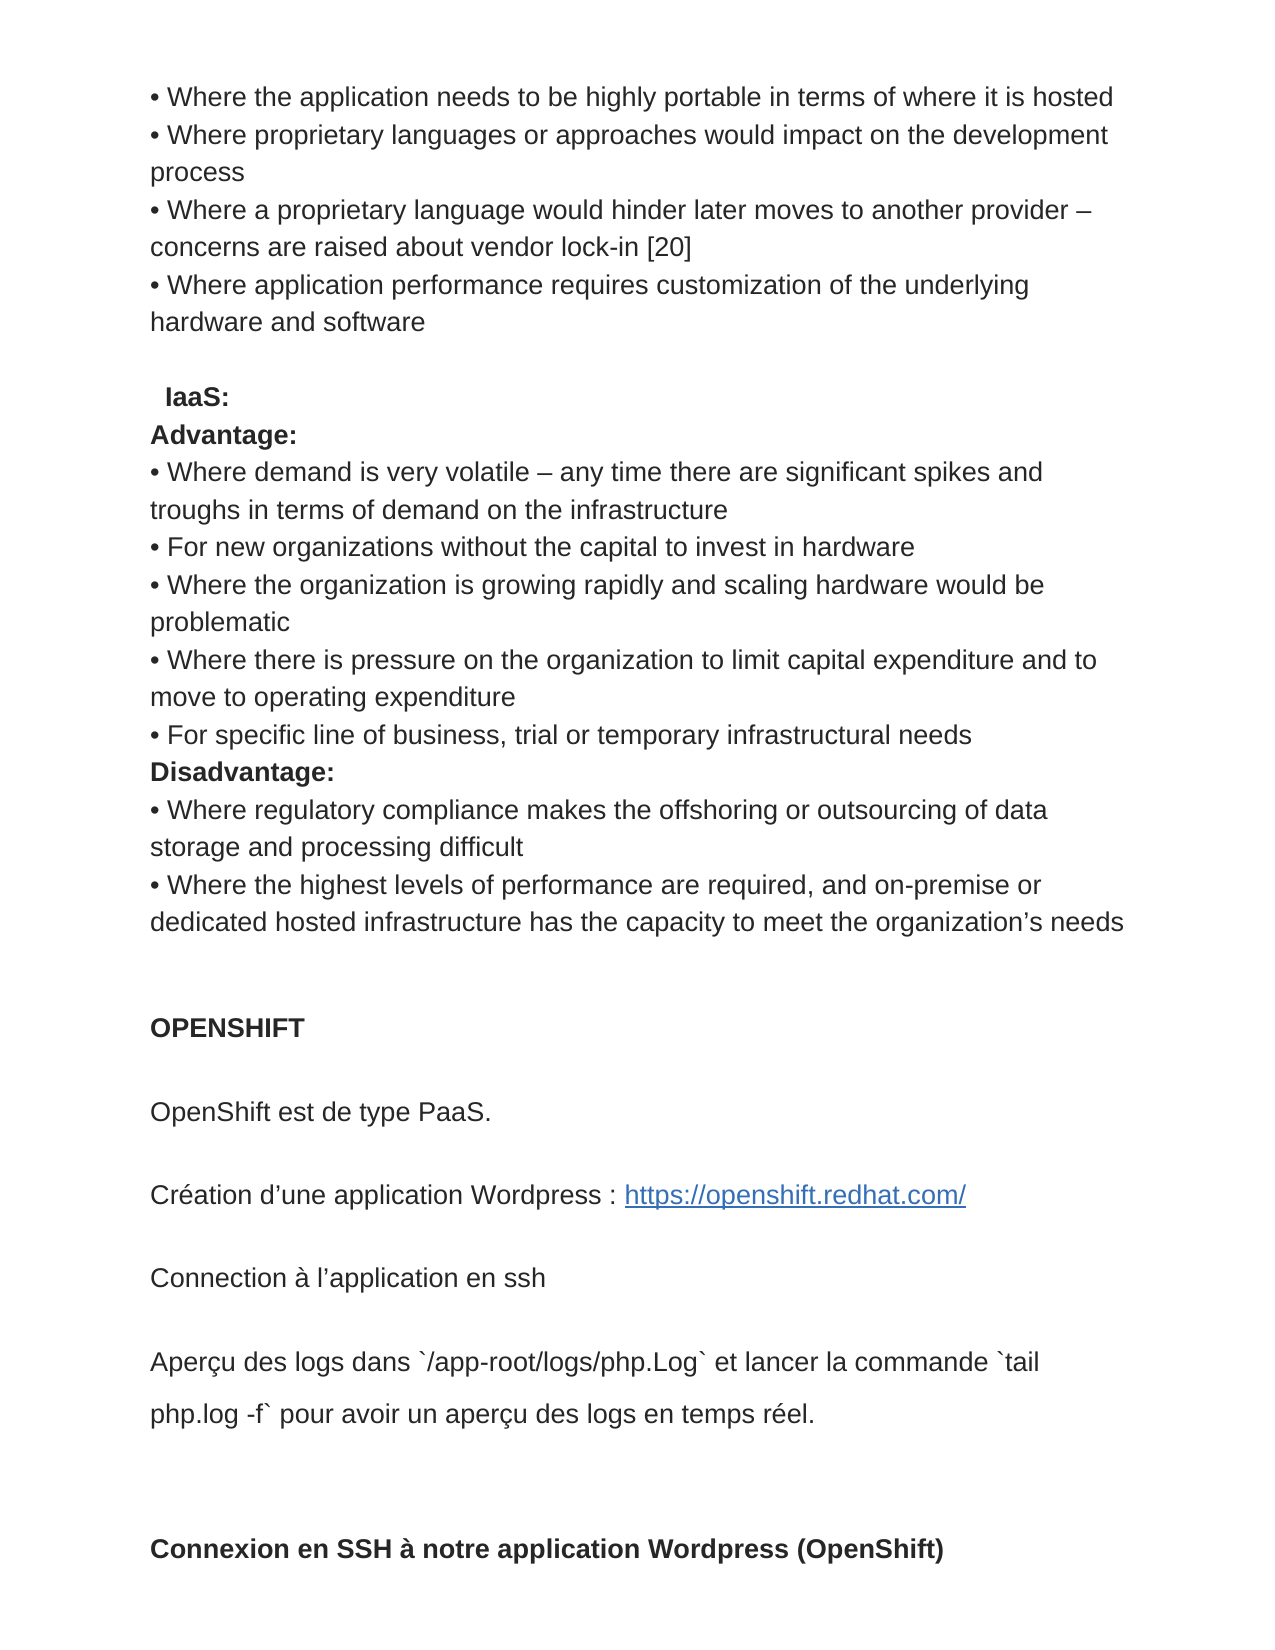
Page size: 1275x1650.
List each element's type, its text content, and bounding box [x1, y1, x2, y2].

text Advantage: [150, 412, 1125, 450]
text • Where there is pressure on the organization to limit capital expenditure and to move to operating expenditure [150, 637, 1125, 712]
text • Where demand is very volatile – any time there are significant spikes and troughs in terms of demand on the infrastructure [150, 450, 1125, 525]
text • Where proprietary languages or approaches would impact on the development process [150, 112, 1125, 187]
text Création d’une application Wordpress : https://openshift.redhat.com/ [150, 1158, 1125, 1210]
text • Where regulatory compliance makes the offshoring or outsourcing of data storage and processing difficult [150, 787, 1125, 862]
text • For new organizations without the capital to invest in hardware [150, 525, 1125, 562]
text Connection à l’application en ssh [150, 1242, 1125, 1294]
text • Where the application needs to be highly portable in terms of where it is hosted [150, 75, 1125, 112]
text OpenShift est de type PaaS. [150, 1075, 1125, 1127]
text • Where the highest levels of performance are required, and on-premise or dedicated hosted infrastructure has the capacity to meet the organization’s needs [150, 862, 1125, 937]
text OPENSHIFT [150, 937, 1125, 1044]
text Aperçu des logs dans `/app-root/logs/php.Log` et lancer la commande `tail php.log -f` pour avoir un aperçu des logs en temps réel. [150, 1325, 1125, 1429]
text • For specific line of business, trial or temporary infrastructural needs [150, 712, 1125, 750]
text IaaS: [150, 375, 1125, 412]
text • Where application performance requires customization of the underlying hardware and software [150, 262, 1125, 337]
text Connexion en SSH à notre application Wordpress (OpenShift) [150, 1481, 1125, 1564]
text Disadvantage: [150, 750, 1125, 787]
text • Where the organization is growing rapidly and scaling hardware would be problematic [150, 562, 1125, 637]
text • Where a proprietary language would hinder later moves to another provider – concerns are raised about vendor lock-in [20] [150, 187, 1125, 262]
